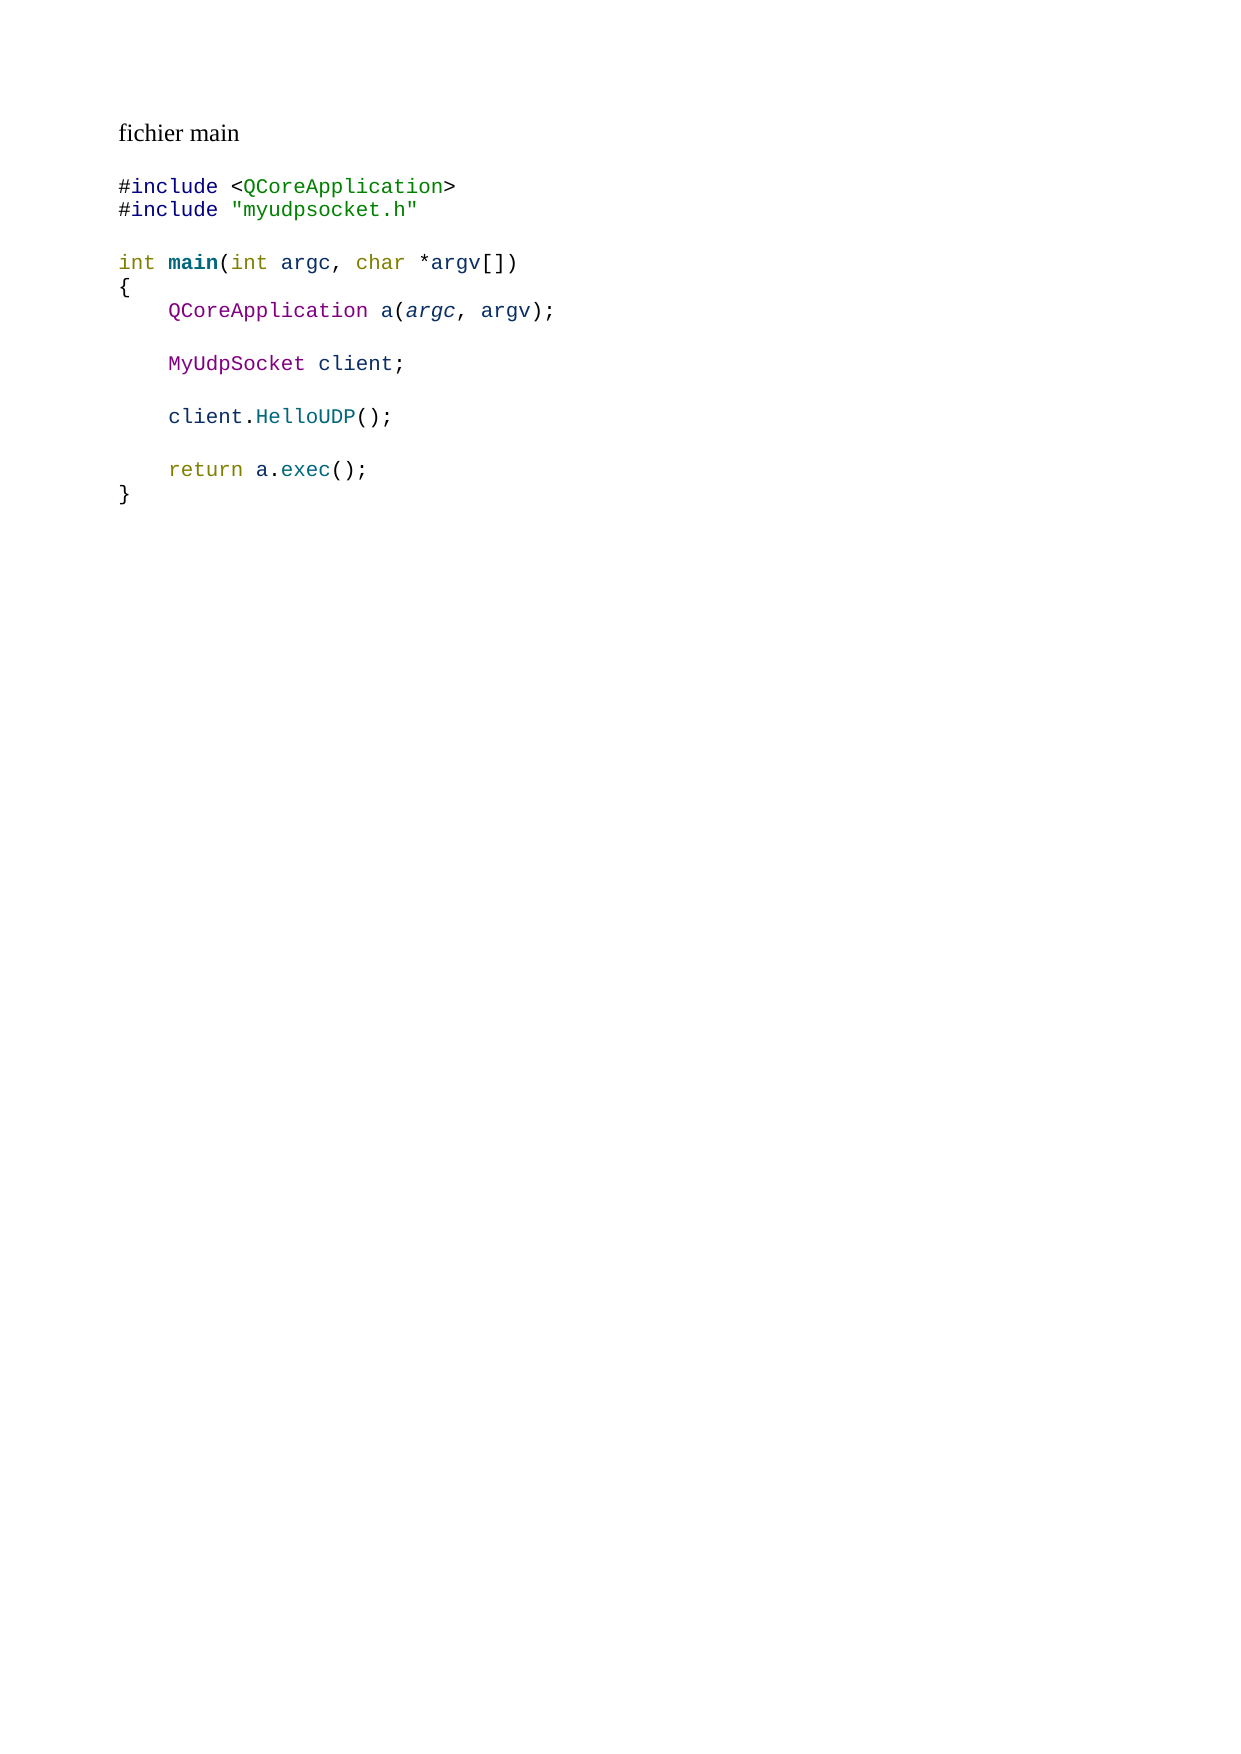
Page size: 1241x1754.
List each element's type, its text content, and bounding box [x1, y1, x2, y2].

text { [118, 276, 1122, 300]
text return a.exec(); [118, 459, 1122, 483]
text #include "myudpsocket.h" [118, 199, 1122, 223]
text MyUdpSocket client; [118, 353, 1122, 376]
text fichier main [118, 118, 1122, 147]
text QCoreApplication a(argc, argv); [118, 300, 1122, 323]
text int main(int argc, char *argv[]) [118, 252, 1122, 276]
text #include <QCoreApplication> [118, 176, 1122, 199]
text client.HelloUDP(); [118, 406, 1122, 429]
text } [118, 483, 1122, 506]
